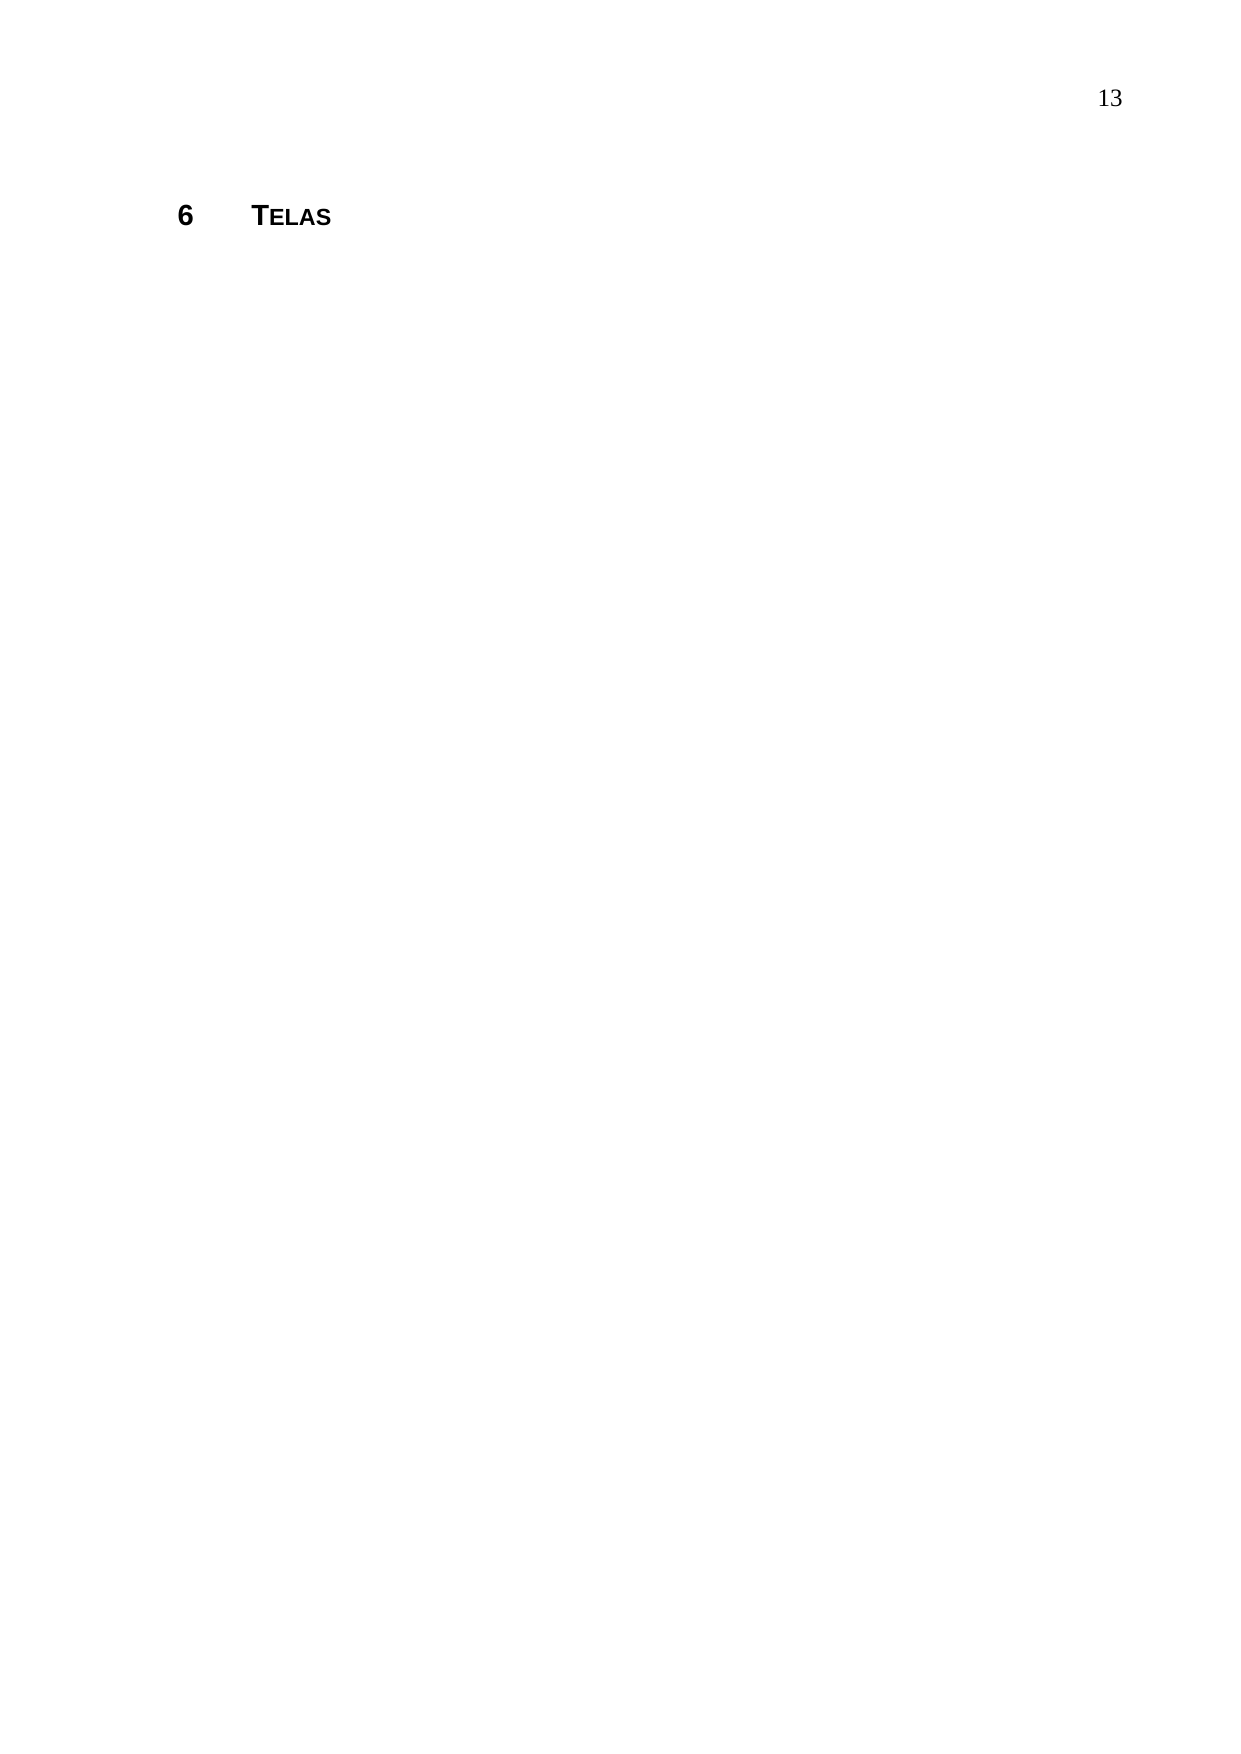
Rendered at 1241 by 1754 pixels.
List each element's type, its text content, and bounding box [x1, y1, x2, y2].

subtitle Telas [177, 198, 1122, 231]
